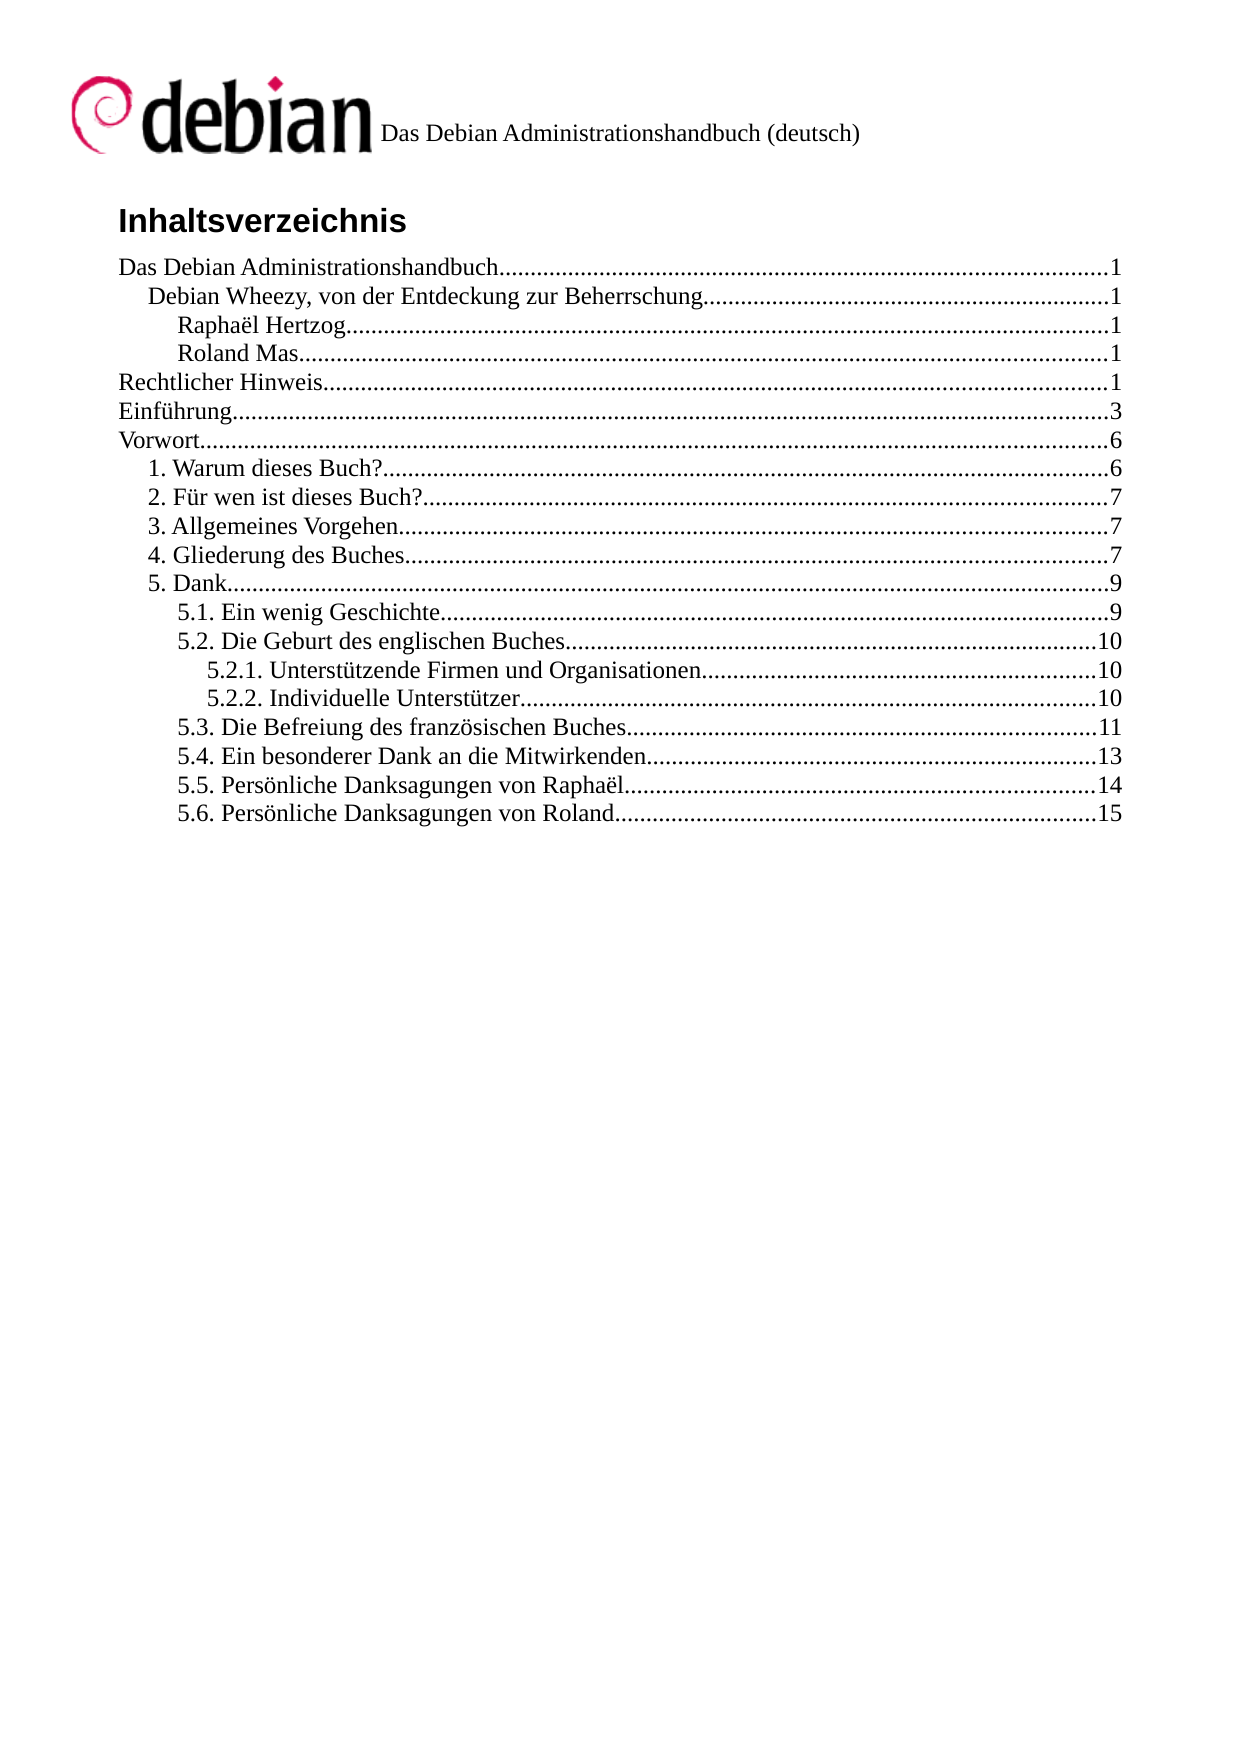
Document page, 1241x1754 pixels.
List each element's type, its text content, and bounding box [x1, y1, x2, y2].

text 5.2.1. Unterstützende Firmen und Organisationen 10 [207, 655, 1122, 683]
text Raphaël Hertzog 1 [177, 310, 1122, 338]
text 5.3. Die Befreiung des französischen Buches 11 [177, 712, 1122, 741]
text Debian Wheezy, von der Entdeckung zur Beherrschung 1 [148, 281, 1122, 310]
text 1. Warum dieses Buch? 6 [148, 453, 1122, 482]
text 5. Dank 9 [148, 568, 1122, 597]
text 5.1. Ein wenig Geschichte 9 [177, 597, 1122, 626]
text 5.2. Die Geburt des englischen Buches 10 [177, 626, 1122, 655]
text Einführung 3 [118, 396, 1122, 425]
text Roland Mas 1 [177, 338, 1122, 367]
text 5.6. Persönliche Danksagungen von Roland 15 [177, 798, 1122, 827]
text Vorwort 6 [118, 425, 1122, 453]
text Das Debian Administrationshandbuch 1 [118, 252, 1122, 281]
subtitle Inhaltsverzeichnis [118, 201, 1122, 240]
text Rechtlicher Hinweis 1 [118, 367, 1122, 396]
text 2. Für wen ist dieses Buch? 7 [148, 482, 1122, 511]
text 3. Allgemeines Vorgehen 7 [148, 511, 1122, 540]
text 5.5. Persönliche Danksagungen von Raphaël 14 [177, 770, 1122, 798]
text 5.2.2. Individuelle Unterstützer 10 [207, 683, 1122, 712]
text 4. Gliederung des Buches 7 [148, 540, 1122, 568]
picture [71, 76, 372, 154]
text 5.4. Ein besonderer Dank an die Mitwirkenden 13 [177, 741, 1122, 770]
